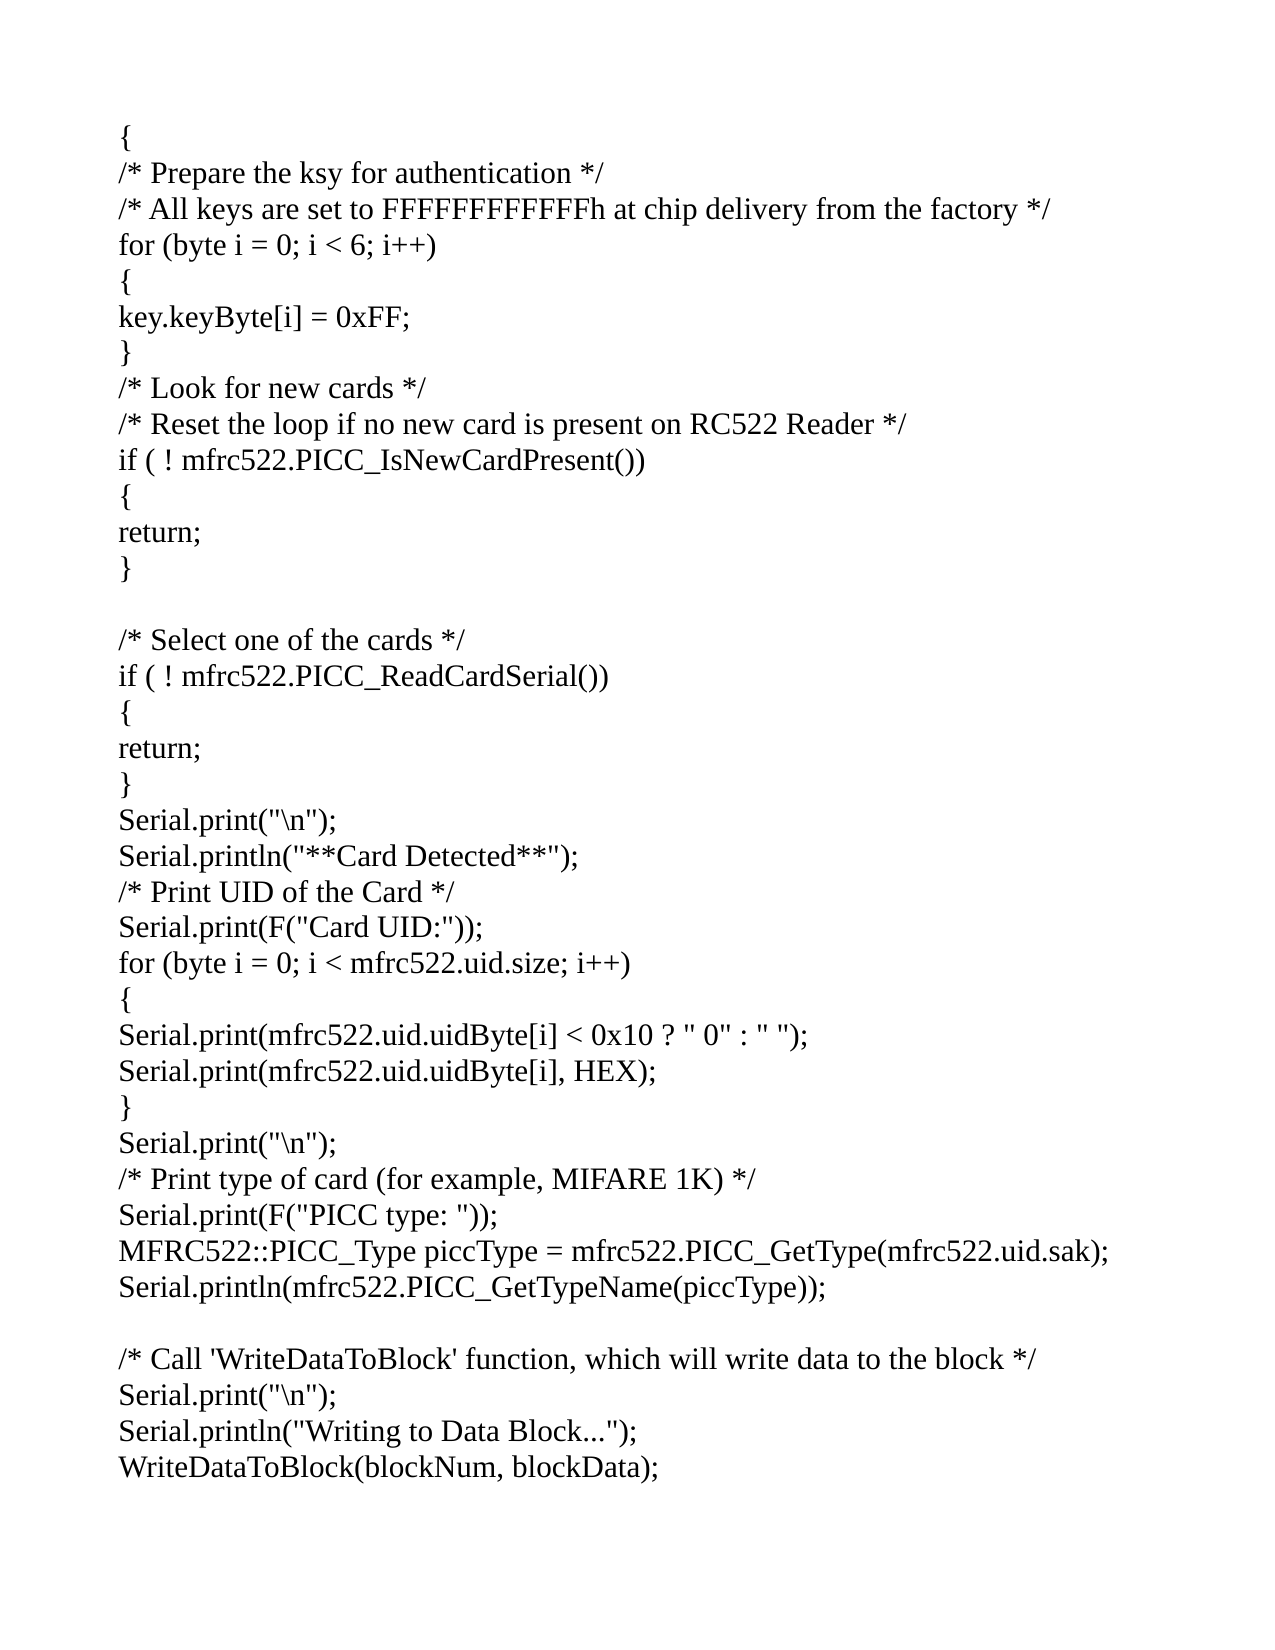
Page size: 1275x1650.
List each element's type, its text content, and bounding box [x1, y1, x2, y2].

text Serial.print("\n"); [118, 1376, 1157, 1412]
text Serial.print(F("Card UID:")); [118, 909, 1157, 945]
text /* Print UID of the Card */ [118, 873, 1157, 909]
text if ( ! mfrc522.PICC_IsNewCardPresent()) [118, 442, 1157, 477]
text /* Prepare the ksy for authentication */ [118, 154, 1157, 190]
text Serial.print(F("PICC type: ")); [118, 1196, 1157, 1232]
text Serial.println(mfrc522.PICC_GetTypeName(piccType)); [118, 1268, 1157, 1304]
text /* Reset the loop if no new card is present on RC522 Reader */ [118, 406, 1157, 442]
text } [118, 765, 1157, 801]
text return; [118, 729, 1157, 765]
text { [118, 118, 1157, 154]
text /* Call 'WriteDataToBlock' function, which will write data to the block */ [118, 1340, 1157, 1376]
text /* All keys are set to FFFFFFFFFFFFh at chip delivery from the factory */ [118, 190, 1157, 226]
text WriteDataToBlock(blockNum, blockData); [118, 1448, 1157, 1484]
text { [118, 477, 1157, 513]
text Serial.print(mfrc522.uid.uidByte[i], HEX); [118, 1052, 1157, 1088]
text /* Select one of the cards */ [118, 621, 1157, 657]
text /* Look for new cards */ [118, 370, 1157, 406]
text { [118, 693, 1157, 729]
text /* Print type of card (for example, MIFARE 1K) */ [118, 1160, 1157, 1196]
text } [118, 1088, 1157, 1124]
text Serial.print("\n"); [118, 801, 1157, 837]
text for (byte i = 0; i < 6; i++) [118, 226, 1157, 262]
text if ( ! mfrc522.PICC_ReadCardSerial()) [118, 657, 1157, 693]
text Serial.print(mfrc522.uid.uidByte[i] < 0x10 ? " 0" : " "); [118, 1017, 1157, 1052]
text { [118, 262, 1157, 298]
text key.keyByte[i] = 0xFF; [118, 298, 1157, 334]
text Serial.println("**Card Detected**"); [118, 837, 1157, 873]
text { [118, 981, 1157, 1017]
text MFRC522::PICC_Type piccType = mfrc522.PICC_GetType(mfrc522.uid.sak); [118, 1232, 1157, 1268]
text } [118, 549, 1157, 585]
text for (byte i = 0; i < mfrc522.uid.size; i++) [118, 945, 1157, 981]
text } [118, 334, 1157, 370]
text return; [118, 513, 1157, 549]
text Serial.print("\n"); [118, 1124, 1157, 1160]
text Serial.println("Writing to Data Block..."); [118, 1412, 1157, 1448]
